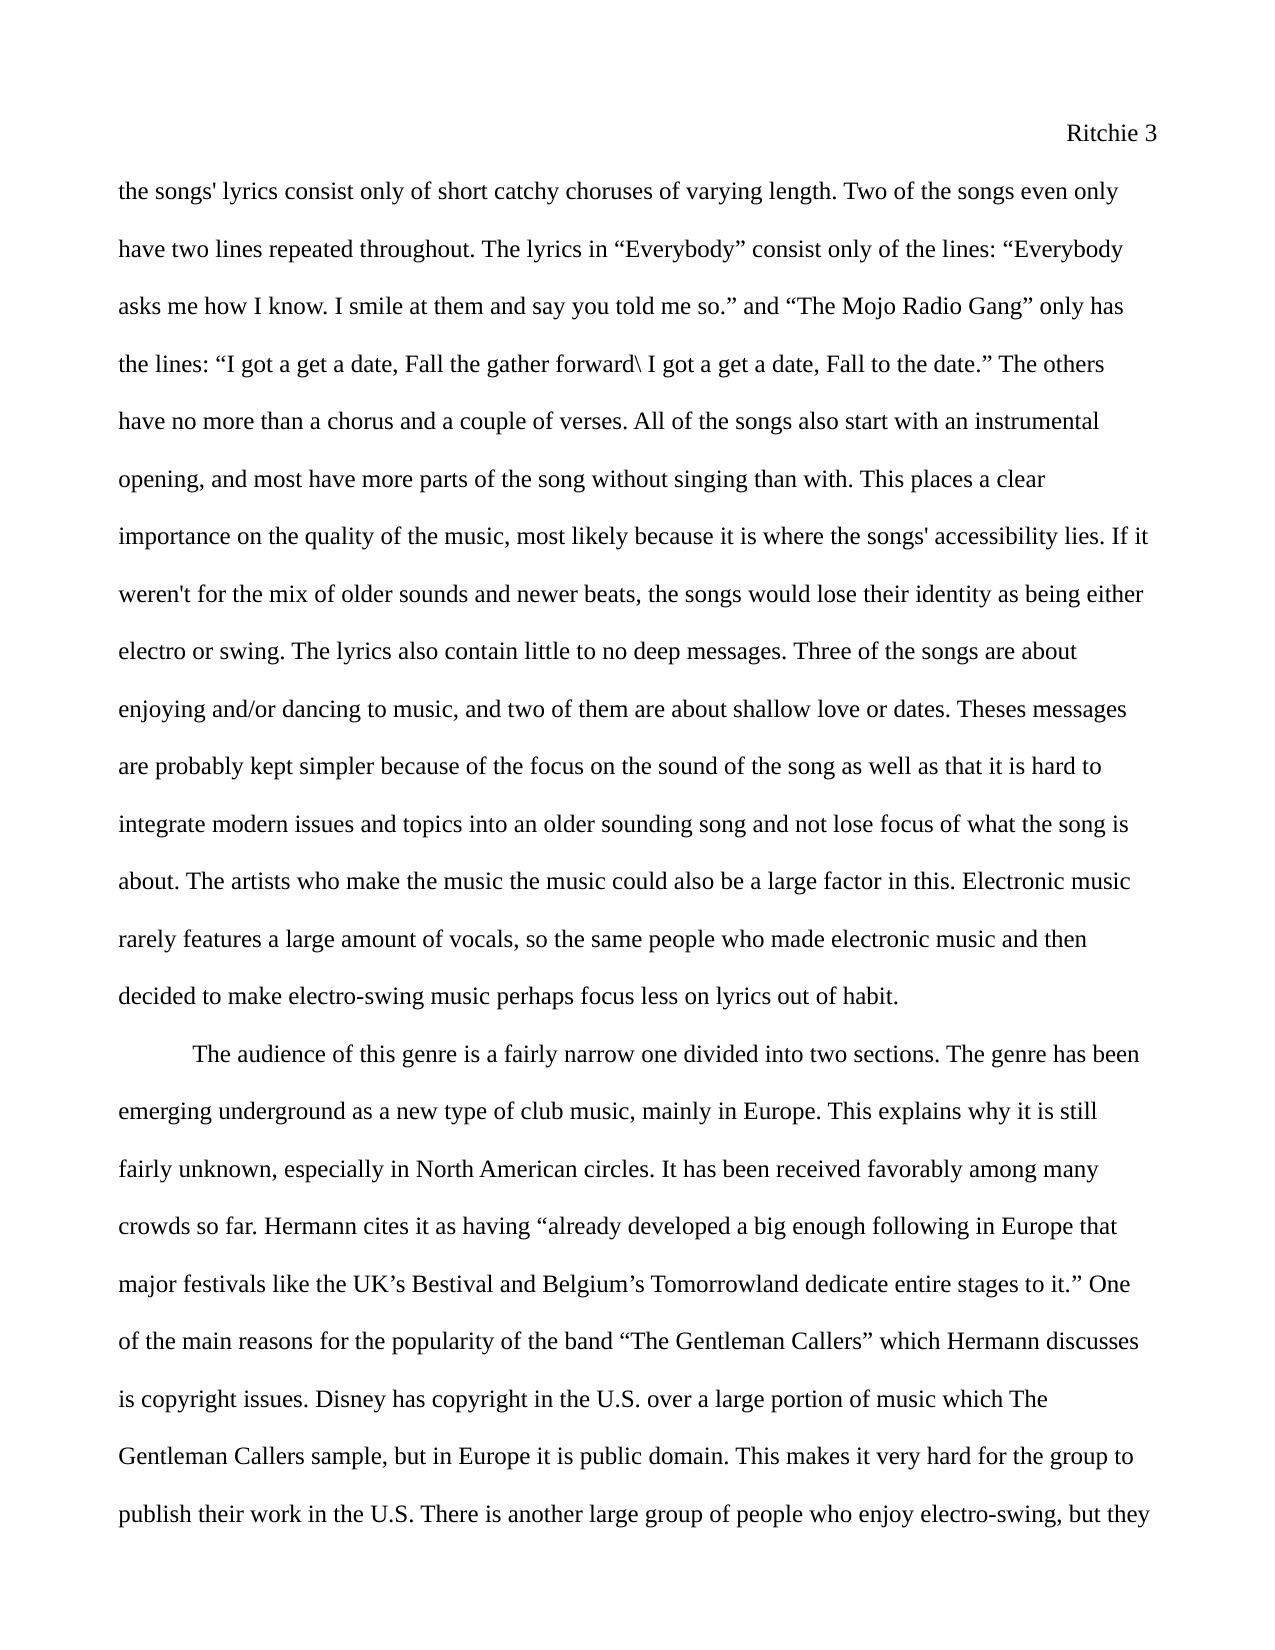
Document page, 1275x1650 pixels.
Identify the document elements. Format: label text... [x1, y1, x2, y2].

text The audience of this genre is a fairly narrow one divided into two sections. The genre has been emerging underground as a new type of club music, mainly in Europe. This explains why it is still fairly unknown, especially in North American circles. It has been received favorably among many crowds so far. Hermann cites it as having “already developed a big enough following in Europe that major festivals like the UK’s Bestival and Belgium’s Tomorrowland dedicate entire stages to it.” One of the main reasons for the popularity of the band “The Gentleman Callers” which Hermann discusses is copyright issues. Disney has copyright in the U.S. over a large portion of music which The Gentleman Callers sample, but in Europe it is public domain. This makes it very hard for the group to publish their work in the U.S. There is another large group of people who enjoy electro-swing, but they [118, 1039, 1157, 1528]
text the songs' lyrics consist only of short catchy choruses of varying length. Two of the songs even only have two lines repeated throughout. The lyrics in “Everybody” consist only of the lines: “Everybody asks me how I know. I smile at them and say you told me so.” and “The Mojo Radio Gang” only has the lines: “I got a get a date, Fall the gather forward\ I got a get a date, Fall to the date.” The others have no more than a chorus and a couple of verses. All of the songs also start with an instrumental opening, and most have more parts of the song without singing than with. This places a clear importance on the quality of the music, most likely because it is where the songs' accessibility lies. If it weren't for the mix of older sounds and newer beats, the songs would lose their identity as being either electro or swing. The lyrics also contain little to no deep messages. Three of the songs are about enjoying and/or dancing to music, and two of them are about shallow love or dates. Theses messages are probably kept simpler because of the focus on the sound of the song as well as that it is hard to integrate modern issues and topics into an older sounding song and not lose focus of what the song is about. The artists who make the music the music could also be a large factor in this. Electronic music rarely features a large amount of vocals, so the same people who made electronic music and then decided to make electro-swing music perhaps focus less on lyrics out of habit. [118, 176, 1157, 1010]
